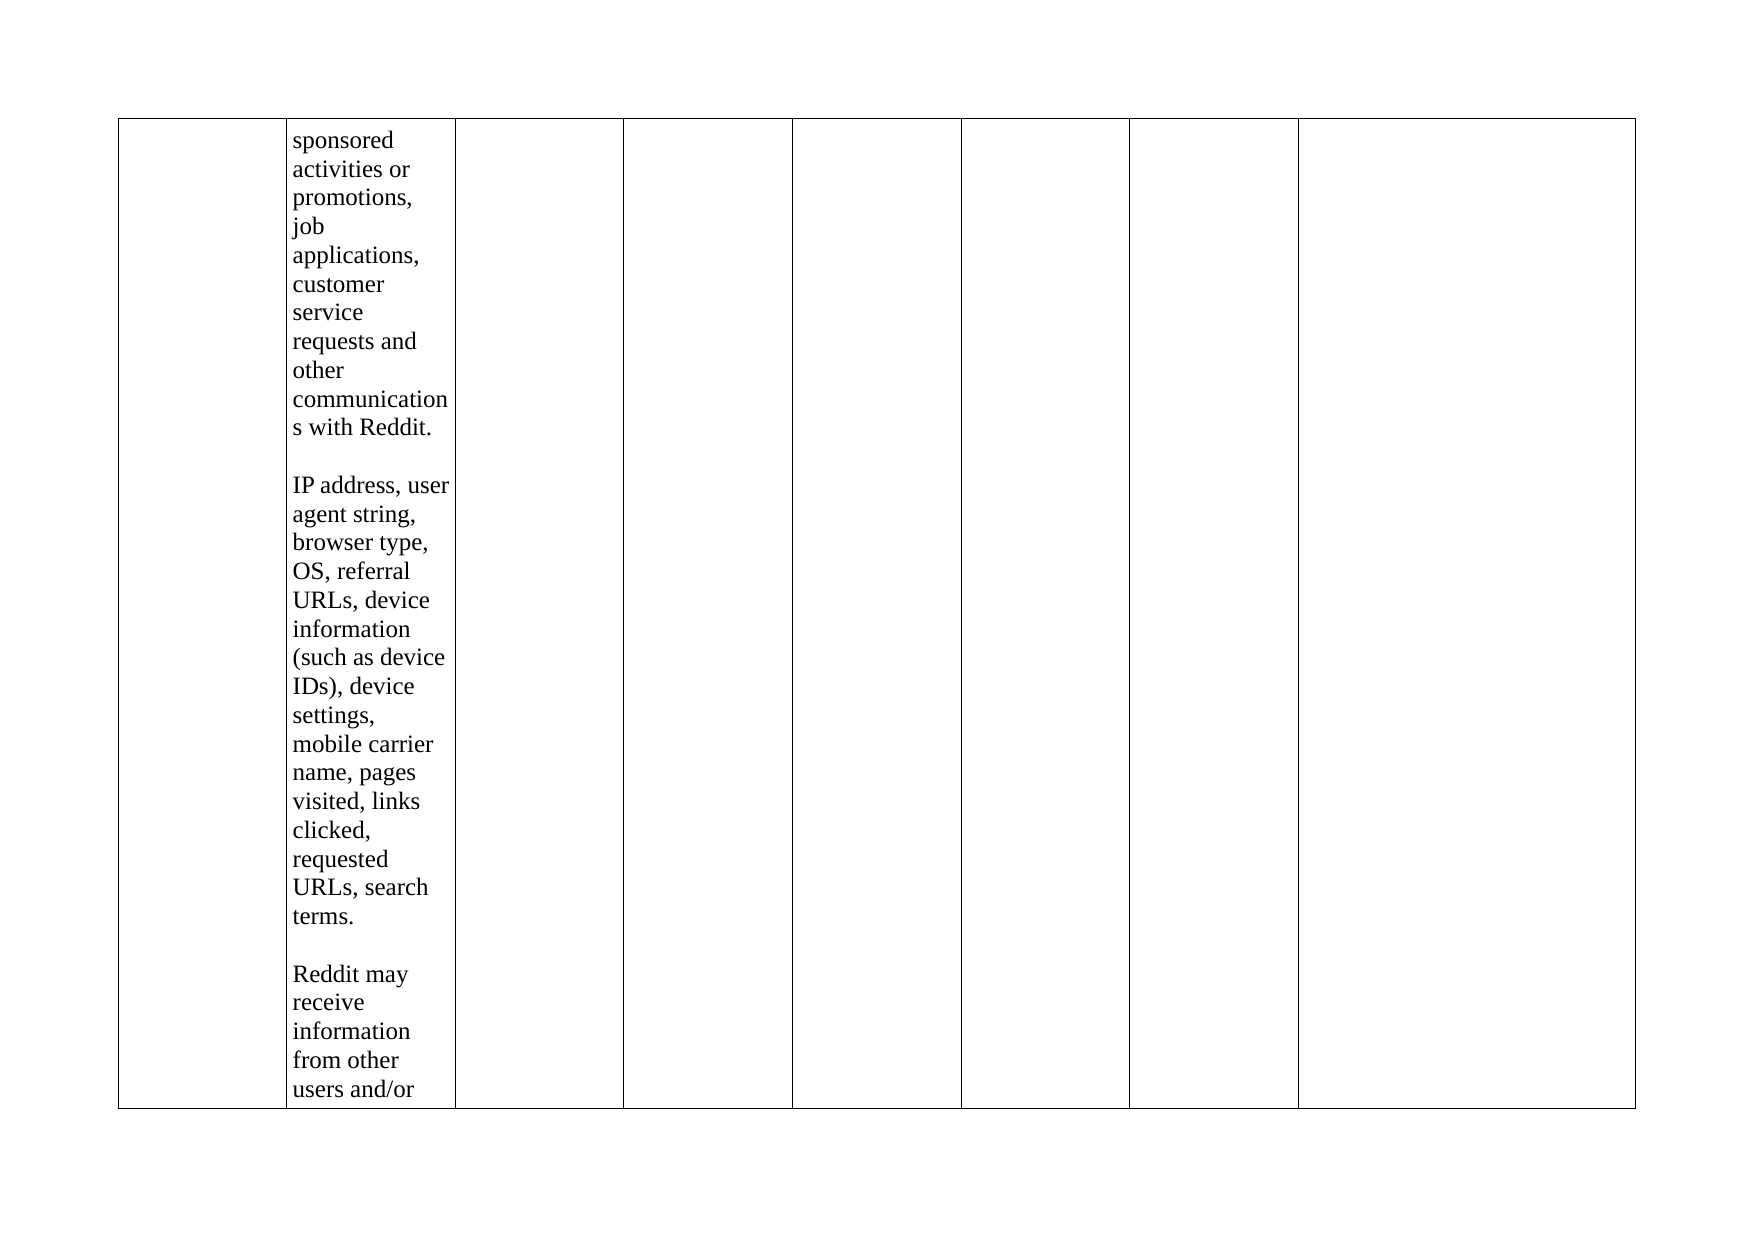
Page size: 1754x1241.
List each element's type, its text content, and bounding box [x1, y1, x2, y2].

table_cell [962, 119, 1129, 1108]
table_cell sponsored activities or promotions, job applications, customer service requests and other communications with Reddit. IP address, user agent string, browser type, OS, referral URLs, device information (such as device IDs), device settings, mobile carrier name, pages visited, links clicked, requested URLs, search terms. Reddit may receive information from other users and/or [287, 119, 455, 1108]
table_cell [119, 119, 286, 1108]
table_cell [456, 119, 623, 1108]
table_cell [624, 119, 792, 1108]
table_cell [1130, 119, 1298, 1108]
table_cell [1299, 119, 1635, 1108]
table_cell [793, 119, 961, 1108]
